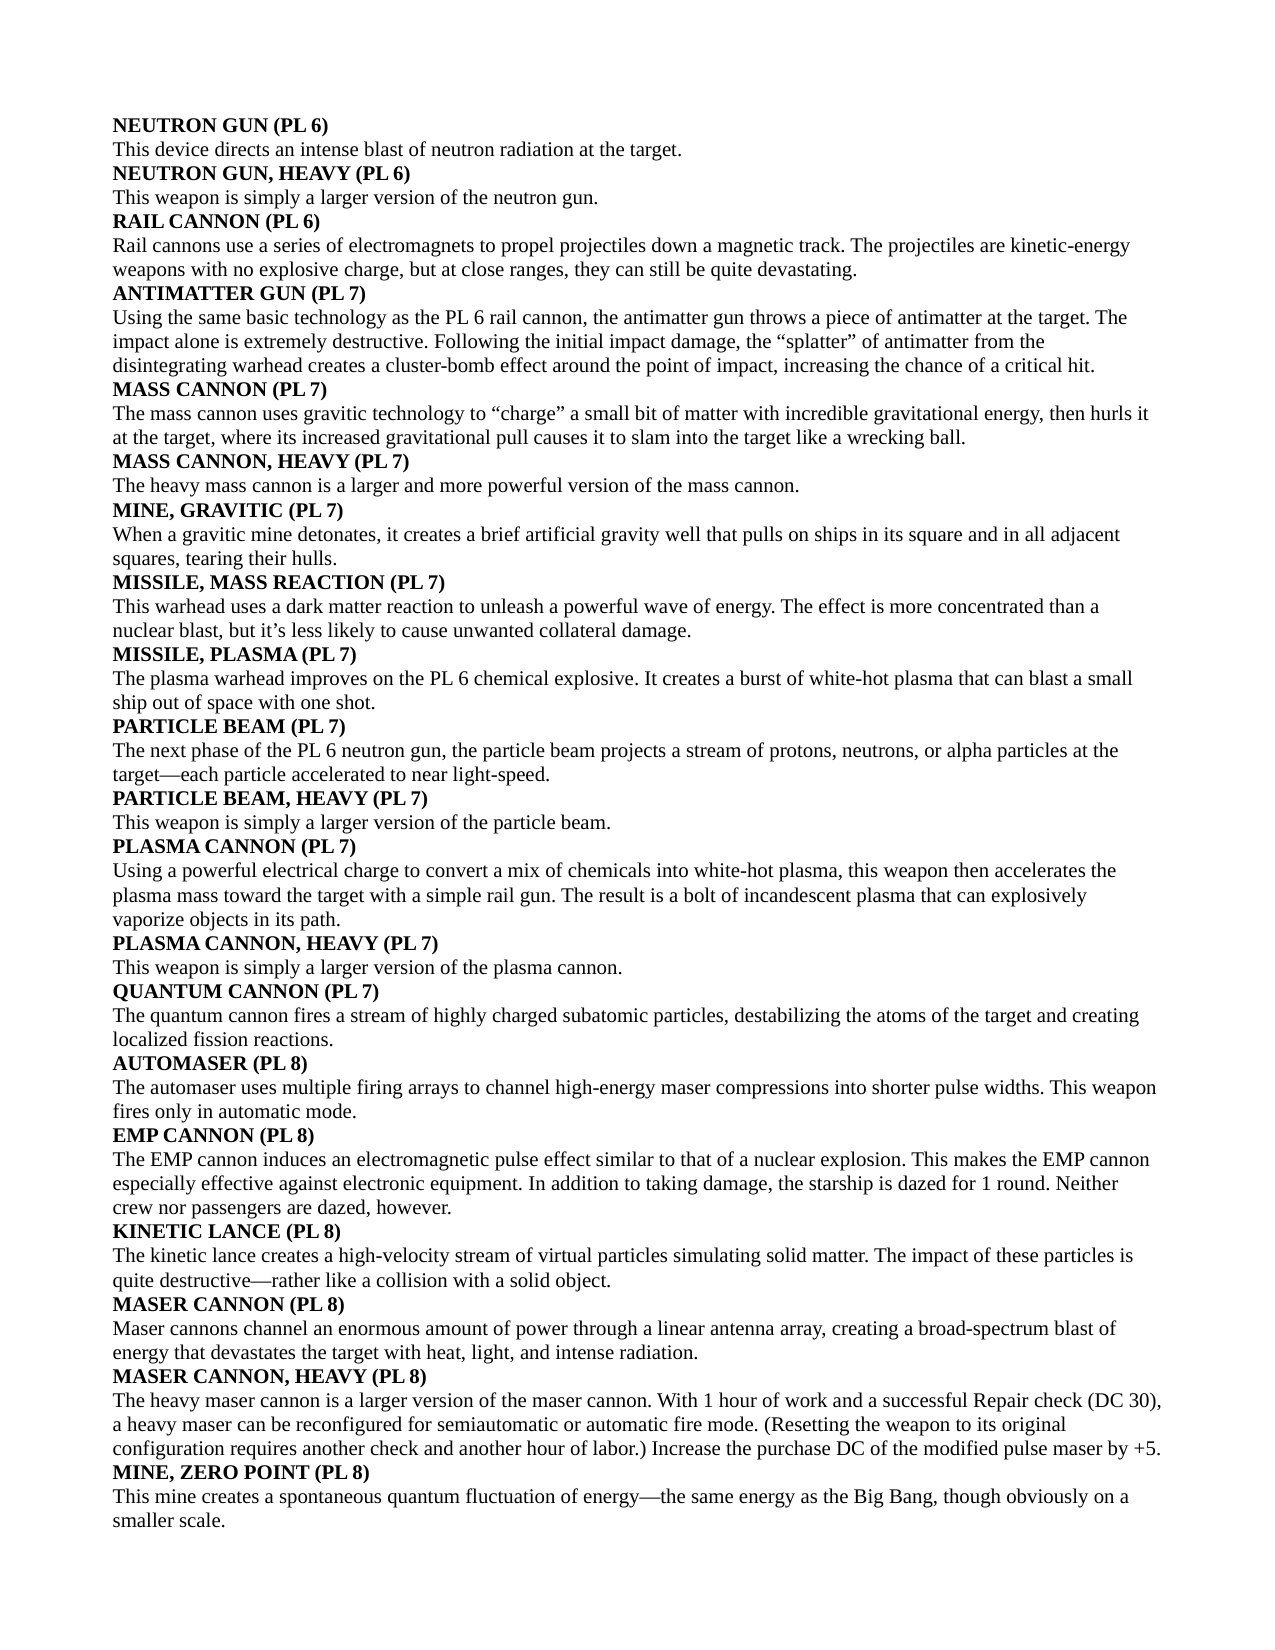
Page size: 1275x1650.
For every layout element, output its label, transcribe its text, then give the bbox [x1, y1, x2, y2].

text The automaser uses multiple firing arrays to channel high-energy maser compressions into shorter pulse widths. This weapon fires only in automatic mode. [112, 1075, 1162, 1123]
text MISSILE, PLASMA (PL 7) [112, 642, 1162, 666]
text NEUTRON GUN (PL 6) [112, 112, 1162, 137]
text The heavy mass cannon is a larger and more powerful version of the mass cannon. [112, 473, 1162, 497]
text AUTOMASER (PL 8) [112, 1051, 1162, 1075]
text This weapon is simply a larger version of the neutron gun. [112, 185, 1162, 209]
text When a gravitic mine detonates, it creates a brief artificial gravity well that pulls on ships in its square and in all adjacent squares, tearing their hulls. [112, 522, 1162, 570]
text Using a powerful electrical charge to convert a mix of chemicals into white-hot plasma, this weapon then accelerates the plasma mass toward the target with a simple rail gun. The result is a bolt of incandescent plasma that can explosively vaporize objects in its path. [112, 858, 1162, 931]
text Using the same basic technology as the PL 6 rail cannon, the antimatter gun throws a piece of antimatter at the target. The impact alone is extremely destructive. Following the initial impact damage, the “splatter” of antimatter from the disintegrating warhead creates a cluster-bomb effect around the point of impact, increasing the chance of a critical hit. [112, 305, 1162, 377]
text ANTIMATTER GUN (PL 7) [112, 281, 1162, 305]
text The heavy maser cannon is a larger version of the maser cannon. With 1 hour of work and a successful Repair check (DC 30), a heavy maser can be reconfigured for semiautomatic or automatic fire mode. (Resetting the weapon to its original configuration requires another check and another hour of labor.) Increase the purchase DC of the modified pulse maser by +5. [112, 1388, 1162, 1460]
text This weapon is simply a larger version of the plasma cannon. [112, 955, 1162, 979]
text PLASMA CANNON, HEAVY (PL 7) [112, 931, 1162, 955]
text PARTICLE BEAM, HEAVY (PL 7) [112, 786, 1162, 810]
text MASER CANNON (PL 8) [112, 1292, 1162, 1316]
text EMP CANNON (PL 8) [112, 1123, 1162, 1147]
text MISSILE, MASS REACTION (PL 7) [112, 570, 1162, 594]
text This device directs an intense blast of neutron radiation at the target. [112, 137, 1162, 161]
text Maser cannons channel an enormous amount of power through a linear antenna array, creating a broad-spectrum blast of energy that devastates the target with heat, light, and intense radiation. [112, 1316, 1162, 1364]
text This mine creates a spontaneous quantum fluctuation of energy—the same energy as the Big Bang, though obviously on a smaller scale. [112, 1484, 1162, 1532]
text MASS CANNON, HEAVY (PL 7) [112, 449, 1162, 473]
text QUANTUM CANNON (PL 7) [112, 979, 1162, 1003]
text This weapon is simply a larger version of the particle beam. [112, 810, 1162, 834]
text The plasma warhead improves on the PL 6 chemical explosive. It creates a burst of white-hot plasma that can blast a small ship out of space with one shot. [112, 666, 1162, 714]
text The next phase of the PL 6 neutron gun, the particle beam projects a stream of protons, neutrons, or alpha particles at the target—each particle accelerated to near light-speed. [112, 738, 1162, 786]
text MASER CANNON, HEAVY (PL 8) [112, 1364, 1162, 1388]
text The quantum cannon fires a stream of highly charged subatomic particles, destabilizing the atoms of the target and creating localized fission reactions. [112, 1003, 1162, 1051]
text This warhead uses a dark matter reaction to unleash a powerful wave of energy. The effect is more concentrated than a nuclear blast, but it’s less likely to cause unwanted collateral damage. [112, 594, 1162, 642]
text The kinetic lance creates a high-velocity stream of virtual particles simulating solid matter. The impact of these particles is quite destructive—rather like a collision with a solid object. [112, 1243, 1162, 1292]
text MINE, ZERO POINT (PL 8) [112, 1460, 1162, 1484]
text MINE, GRAVITIC (PL 7) [112, 497, 1162, 522]
text PLASMA CANNON (PL 7) [112, 834, 1162, 858]
text PARTICLE BEAM (PL 7) [112, 714, 1162, 738]
text Rail cannons use a series of electromagnets to propel projectiles down a magnetic track. The projectiles are kinetic-energy weapons with no explosive charge, but at close ranges, they can still be quite devastating. [112, 233, 1162, 281]
text KINETIC LANCE (PL 8) [112, 1219, 1162, 1243]
text NEUTRON GUN, HEAVY (PL 6) [112, 161, 1162, 185]
text RAIL CANNON (PL 6) [112, 209, 1162, 233]
text The mass cannon uses gravitic technology to “charge” a small bit of matter with incredible gravitational energy, then hurls it at the target, where its increased gravitational pull causes it to slam into the target like a wrecking ball. [112, 401, 1162, 449]
text MASS CANNON (PL 7) [112, 377, 1162, 401]
text The EMP cannon induces an electromagnetic pulse effect similar to that of a nuclear explosion. This makes the EMP cannon especially effective against electronic equipment. In addition to taking damage, the starship is dazed for 1 round. Neither crew nor passengers are dazed, however. [112, 1147, 1162, 1219]
